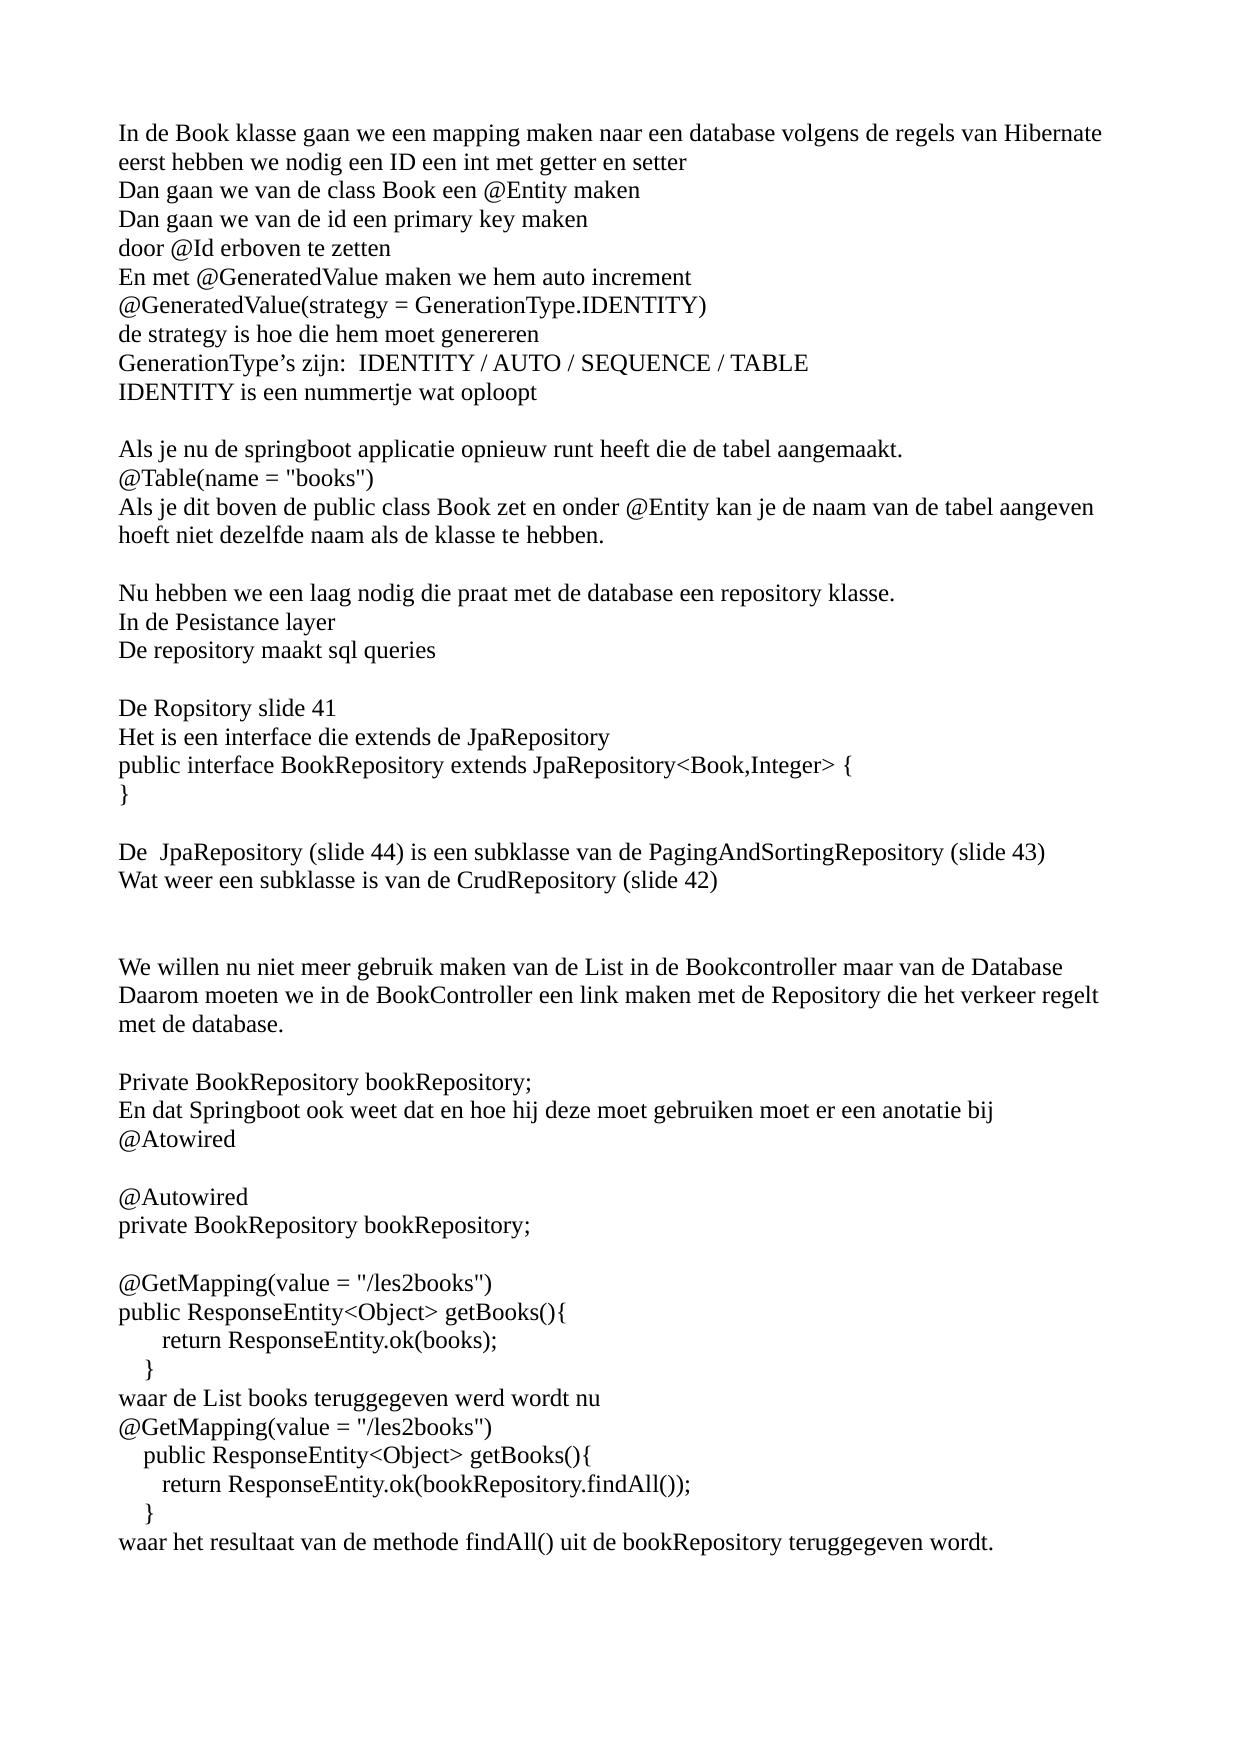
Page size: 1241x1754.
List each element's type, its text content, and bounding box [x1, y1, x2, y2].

text waar de List books teruggegeven werd wordt nu [118, 1383, 1122, 1412]
text } [118, 1498, 1122, 1527]
text @GetMapping(value = "/les2books") [118, 1268, 1122, 1297]
text Als je nu de springboot applicatie opnieuw runt heeft die de tabel aangemaakt. [118, 434, 1122, 463]
text In de Pesistance layer [118, 607, 1122, 636]
text De JpaRepository (slide 44) is een subklasse van de PagingAndSortingRepository (slide 43) [118, 837, 1122, 866]
text door @Id erboven te zetten [118, 233, 1122, 262]
text Het is een interface die extends de JpaRepository [118, 722, 1122, 751]
text En dat Springboot ook weet dat en hoe hij deze moet gebruiken moet er een anotatie bij [118, 1096, 1122, 1124]
text public ResponseEntity<Object> getBooks(){ [118, 1441, 1122, 1469]
text return ResponseEntity.ok(bookRepository.findAll()); [118, 1469, 1122, 1498]
text GenerationType’s zijn: IDENTITY / AUTO / SEQUENCE / TABLE [118, 348, 1122, 377]
text @GeneratedValue(strategy = GenerationType.IDENTITY) [118, 291, 1122, 319]
text waar het resultaat van de methode findAll() uit de bookRepository teruggegeven wordt. [118, 1527, 1122, 1556]
text } [118, 1354, 1122, 1383]
text Dan gaan we van de class Book een @Entity maken [118, 176, 1122, 204]
text private BookRepository bookRepository; [118, 1211, 1122, 1239]
text Dan gaan we van de id een primary key maken [118, 204, 1122, 233]
text Wat weer een subklasse is van de CrudRepository (slide 42) [118, 866, 1122, 894]
text } [118, 779, 1122, 808]
text @Autowired [118, 1182, 1122, 1211]
text We willen nu niet meer gebruik maken van de List in de Bookcontroller maar van de Database [118, 952, 1122, 981]
text Private BookRepository bookRepository; [118, 1067, 1122, 1096]
text Als je dit boven de public class Book zet en onder @Entity kan je de naam van de tabel aangeven hoeft niet dezelfde naam als de klasse te hebben. [118, 492, 1122, 549]
text return ResponseEntity.ok(books); [118, 1326, 1122, 1354]
text IDENTITY is een nummertje wat oploopt [118, 377, 1122, 406]
text eerst hebben we nodig een ID een int met getter en setter [118, 147, 1122, 176]
text @GetMapping(value = "/les2books") [118, 1412, 1122, 1441]
text Nu hebben we een laag nodig die praat met de database een repository klasse. [118, 578, 1122, 607]
text In de Book klasse gaan we een mapping maken naar een database volgens de regels van Hibernate [118, 118, 1122, 147]
text @Atowired [118, 1124, 1122, 1153]
text En met @GeneratedValue maken we hem auto increment [118, 262, 1122, 291]
text public interface BookRepository extends JpaRepository<Book,Integer> { [118, 751, 1122, 779]
text Daarom moeten we in de BookController een link maken met de Repository die het verkeer regelt met de database. [118, 981, 1122, 1038]
text public ResponseEntity<Object> getBooks(){ [118, 1297, 1122, 1326]
text De repository maakt sql queries [118, 636, 1122, 664]
text De Ropsitory slide 41 [118, 693, 1122, 722]
text @Table(name = "books") [118, 463, 1122, 492]
text de strategy is hoe die hem moet genereren [118, 319, 1122, 348]
